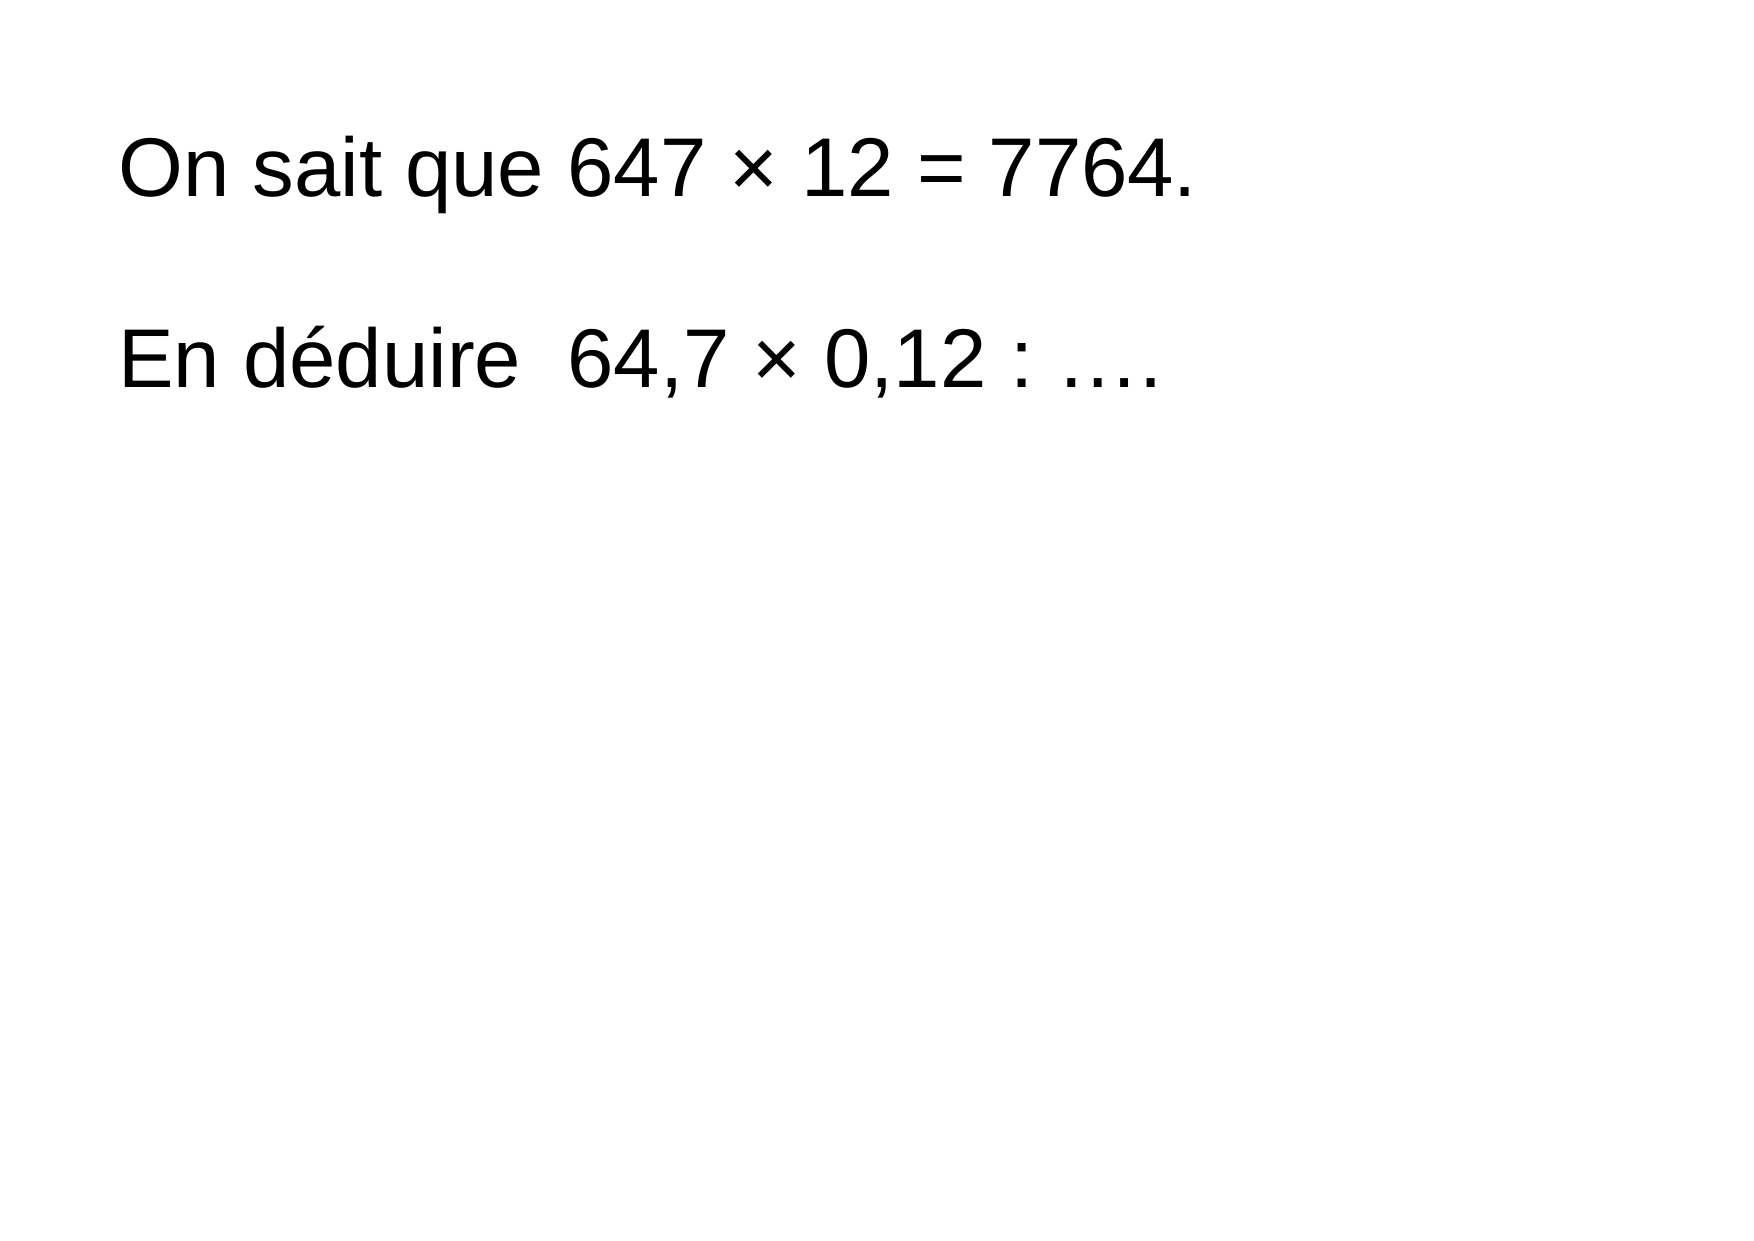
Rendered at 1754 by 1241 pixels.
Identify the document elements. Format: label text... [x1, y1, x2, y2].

text En déduire 64,7 × 0,12 : …. [118, 310, 1636, 406]
text On sait que 647 × 12 = 7764. [118, 118, 1636, 214]
